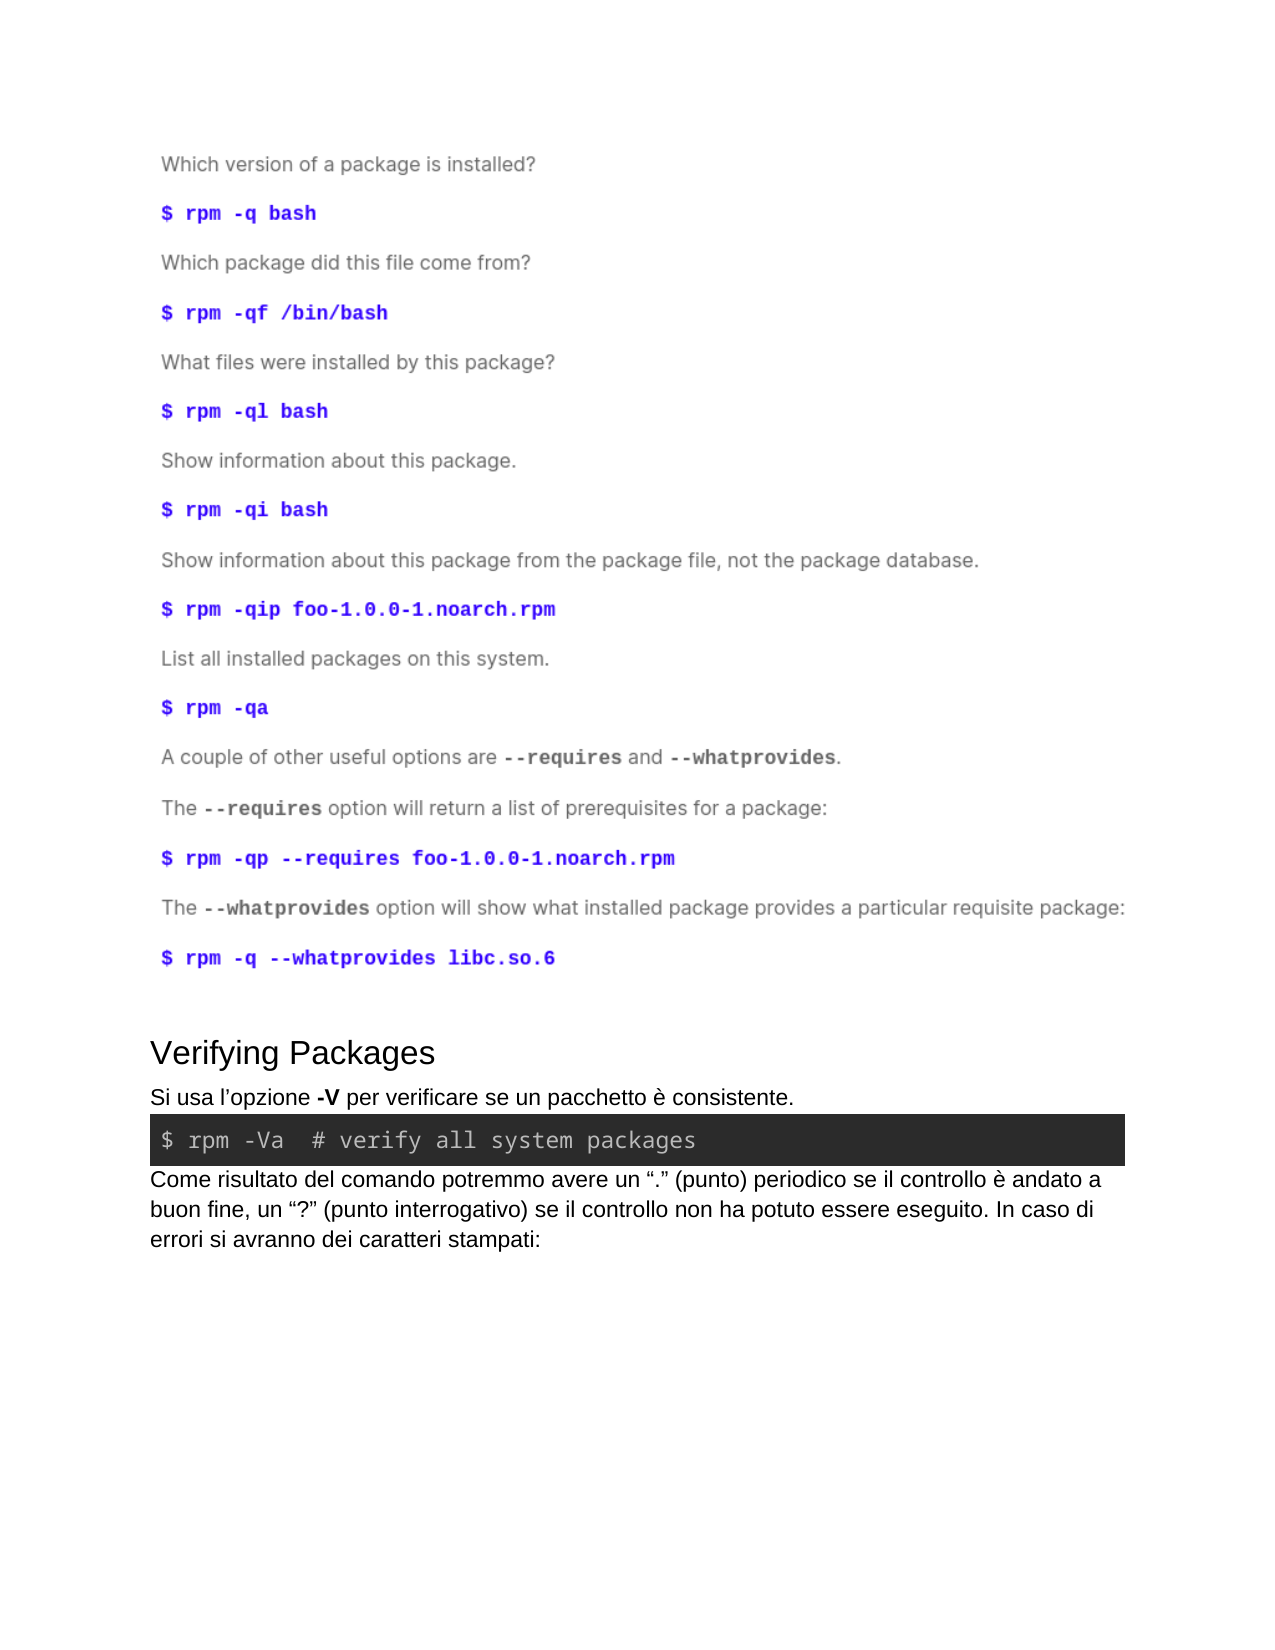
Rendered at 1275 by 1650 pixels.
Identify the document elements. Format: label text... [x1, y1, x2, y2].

subtitle Verifying Packages [150, 1033, 1125, 1071]
picture [150, 150, 1137, 992]
table_header $ rpm -Va # verify all system packages [150, 1114, 1125, 1166]
text Come risultato del comando potremmo avere un “.” (punto) periodico se il controllo è andato a buon fine, un “?” (punto interrogativo) se il controllo non ha potuto essere eseguito. In caso di errori si avranno dei caratteri stampati: [150, 1166, 1125, 1253]
text Si usa l’opzione -V per verificare se un pacchetto è consistente. [150, 1084, 1125, 1110]
